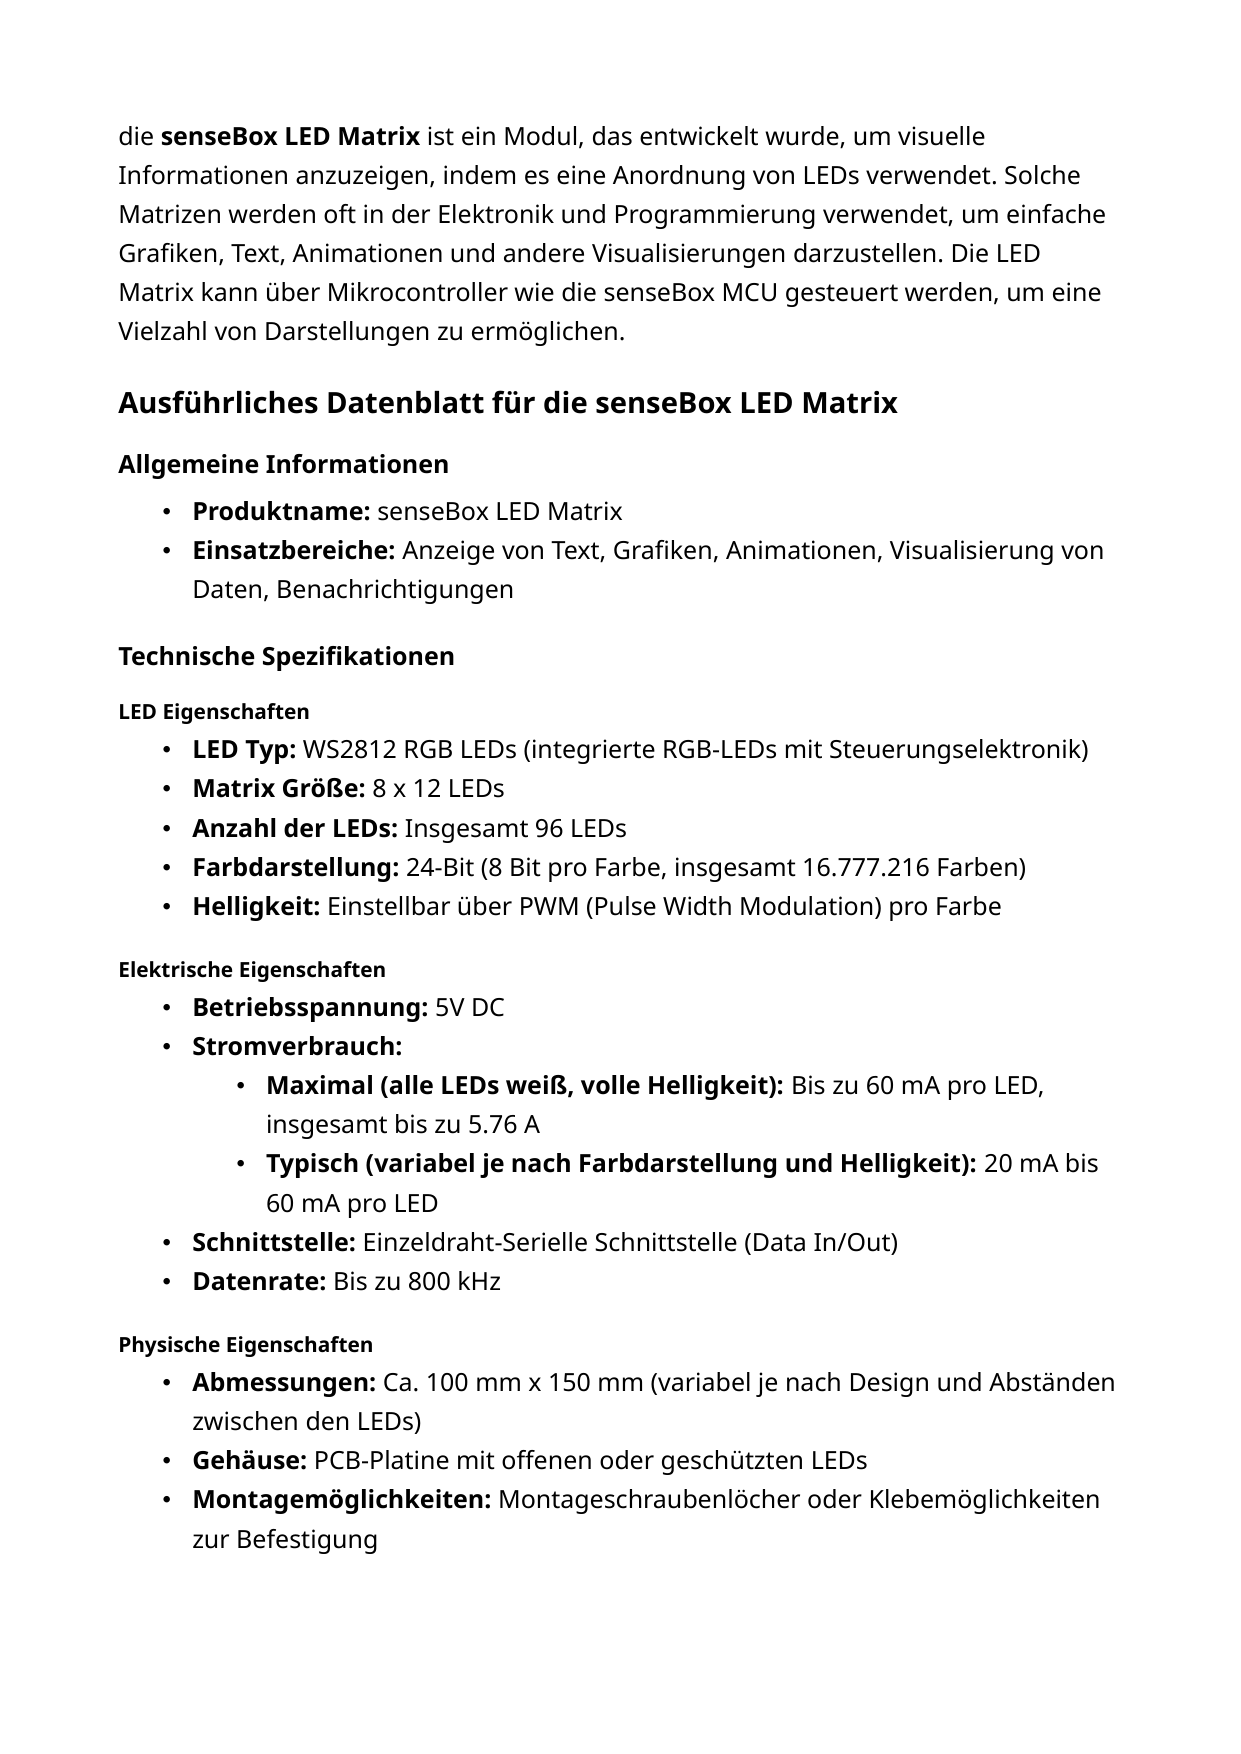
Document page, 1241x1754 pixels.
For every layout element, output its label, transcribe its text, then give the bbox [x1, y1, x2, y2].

list Farbdarstellung: 24-Bit (8 Bit pro Farbe, insgesamt 16.777.216 Farben) [162, 849, 1122, 883]
list Schnittstelle: Einzeldraht-Serielle Schnittstelle (Data In/Out) [162, 1224, 1122, 1258]
subtitle Technische Spezifikationen [118, 638, 1122, 672]
list Abmessungen: Ca. 100 mm x 150 mm (variabel je nach Design und Abständen zwischen den LEDs) [162, 1364, 1122, 1438]
list Gehäuse: PCB-Platine mit offenen oder geschützten LEDs [162, 1443, 1122, 1477]
list Matrix Größe: 8 x 12 LEDs [162, 771, 1122, 805]
subtitle LED Eigenschaften [118, 697, 1122, 726]
subtitle Elektrische Eigenschaften [118, 955, 1122, 983]
list Einsatzbereiche: Anzeige von Text, Grafiken, Animationen, Visualisierung von Daten, Benachrichtigungen [162, 533, 1122, 606]
list Helligkeit: Einstellbar über PWM (Pulse Width Modulation) pro Farbe [162, 888, 1122, 923]
list Montagemöglichkeiten: Montageschraubenlöcher oder Klebemöglichkeiten zur Befestigung [162, 1482, 1122, 1555]
subtitle Physische Eigenschaften [118, 1330, 1122, 1358]
subtitle Allgemeine Informationen [118, 447, 1122, 481]
text die senseBox LED Matrix ist ein Modul, das entwickelt wurde, um visuelle Informationen anzuzeigen, indem es eine Anordnung von LEDs verwendet. Solche Matrizen werden oft in der Elektronik und Programmierung verwendet, um einfache Grafiken, Text, Animationen und andere Visualisierungen darzustellen. Die LED Matrix kann über Mikrocontroller wie die senseBox MCU gesteuert werden, um eine Vielzahl von Darstellungen zu ermöglichen. [118, 118, 1122, 348]
list Anzahl der LEDs: Insgesamt 96 LEDs [162, 810, 1122, 844]
list Betriebsspannung: 5V DC [162, 989, 1122, 1023]
list Stromverbrauch: [162, 1029, 1122, 1063]
list Datenrate: Bis zu 800 kHz [162, 1264, 1122, 1298]
subtitle Ausführliches Datenblatt für die senseBox LED Matrix [118, 382, 1122, 422]
list Typisch (variabel je nach Farbdarstellung und Helligkeit): 20 mA bis 60 mA pro LED [236, 1146, 1122, 1219]
list Produktname: senseBox LED Matrix [162, 493, 1122, 528]
list LED Typ: WS2812 RGB LEDs (integrierte RGB-LEDs mit Steuerungselektronik) [162, 732, 1122, 766]
list Maximal (alle LEDs weiß, volle Helligkeit): Bis zu 60 mA pro LED, insgesamt bis zu 5.76 A [236, 1068, 1122, 1141]
